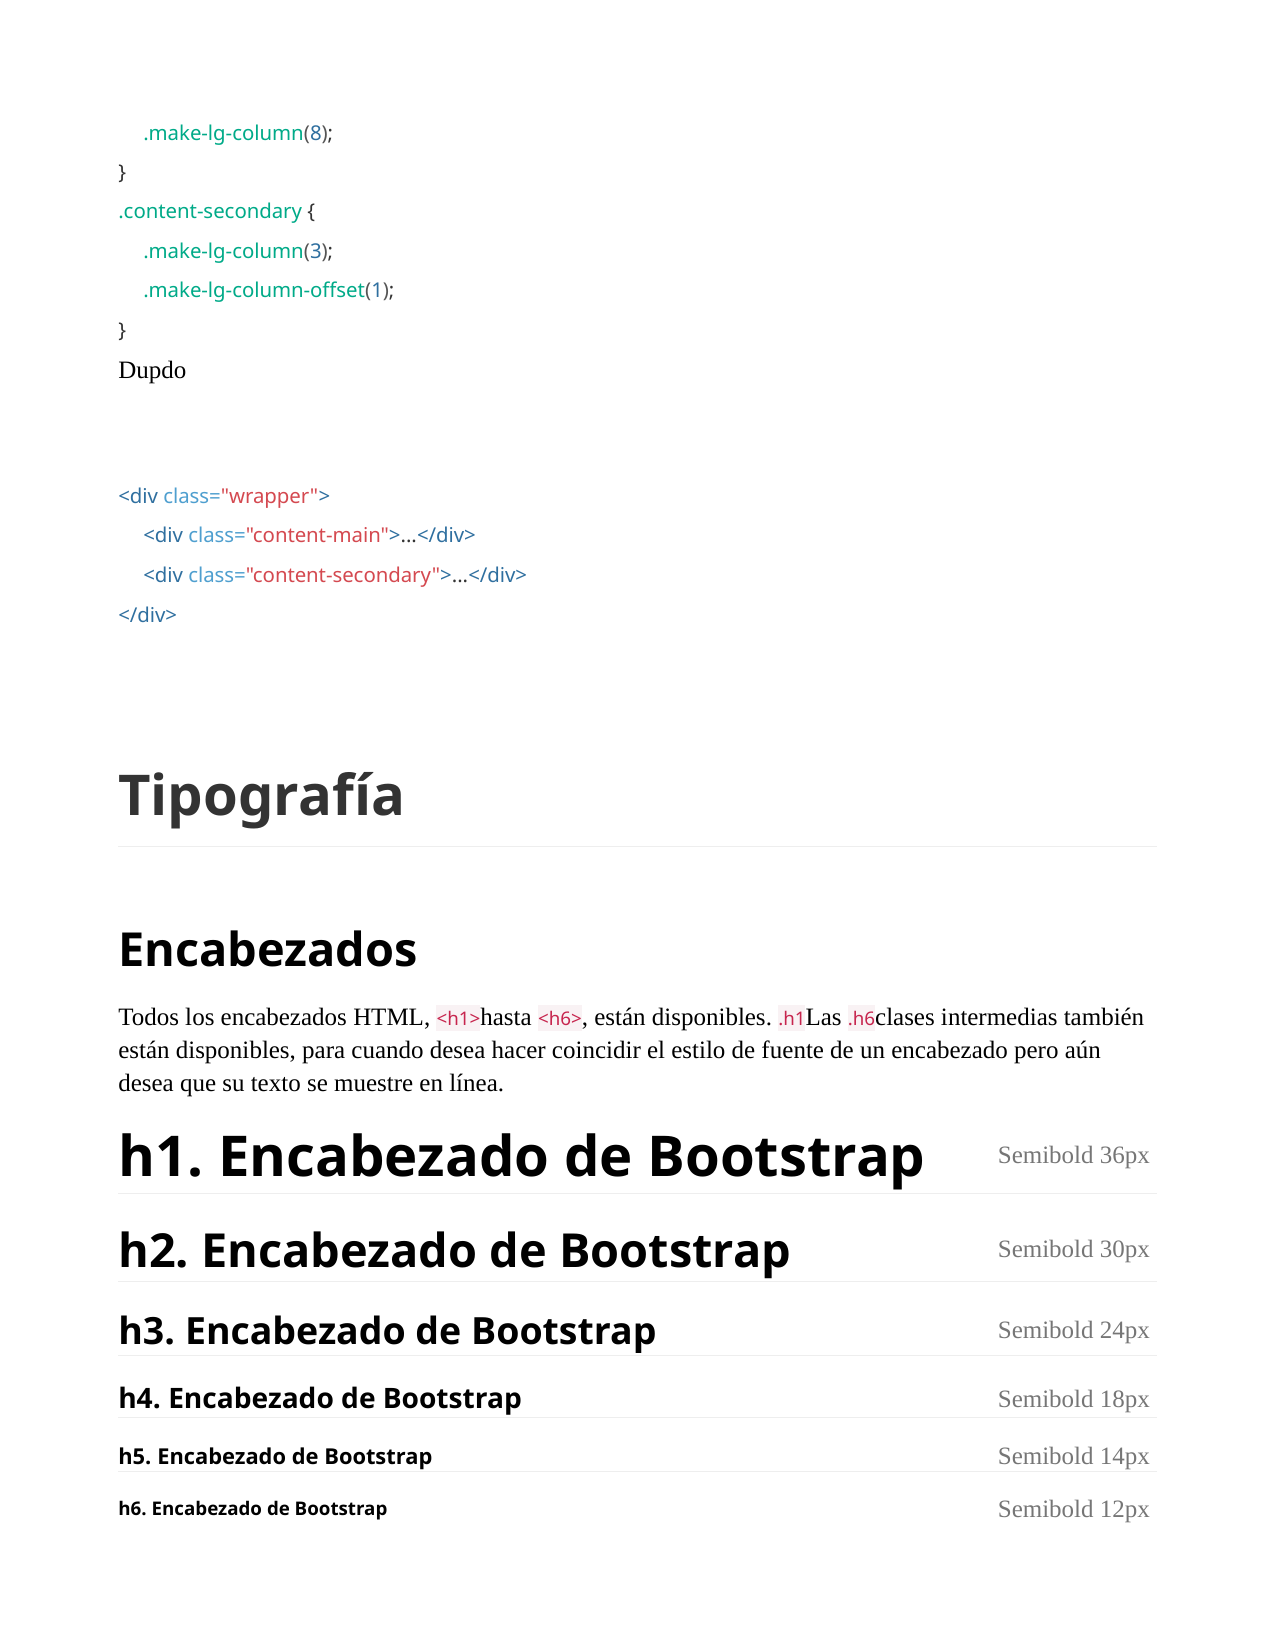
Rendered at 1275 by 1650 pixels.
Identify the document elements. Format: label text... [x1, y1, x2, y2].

table_cell h3. Encabezado de Bootstrap [118, 1282, 998, 1355]
subtitle Tipografía [118, 755, 1157, 846]
table_cell Semibold 18px [998, 1356, 1157, 1417]
table_header Semibold 36px [998, 1117, 1157, 1193]
table_cell h5. Encabezado de Bootstrap [118, 1418, 998, 1471]
text .make-lg-column(8); [118, 118, 1157, 146]
table_cell h6. Encabezado de Bootstrap [118, 1472, 998, 1523]
table_cell Semibold 24px [998, 1282, 1157, 1355]
text Todos los encabezados HTML, <h1>hasta <h6>, están disponibles. .h1Las .h6clases intermedias también están disponibles, para cuando desea hacer coincidir el estilo de fuente de un encabezado pero aún desea que su texto se muestre en línea. [118, 1002, 1157, 1097]
text .make-lg-column-offset(1); [118, 276, 1157, 304]
text <div class="content-secondary">...</div> [118, 561, 1157, 589]
table_cell Semibold 14px [998, 1418, 1157, 1471]
text } [118, 158, 1157, 186]
table_cell h2. Encabezado de Bootstrap [118, 1194, 998, 1281]
text .content-secondary { [118, 197, 1157, 225]
text .make-lg-column(3); [118, 236, 1157, 264]
table_header h1. Encabezado de Bootstrap [118, 1117, 998, 1193]
table_cell h4. Encabezado de Bootstrap [118, 1356, 998, 1417]
text <div class="content-main">...</div> [118, 521, 1157, 549]
subtitle Encabezados [118, 916, 1157, 980]
text } [118, 316, 1157, 343]
text <div class="wrapper"> [118, 482, 1157, 509]
text </div> [118, 600, 1157, 628]
table_cell Semibold 30px [998, 1194, 1157, 1281]
table_cell Semibold 12px [998, 1472, 1157, 1523]
text Dupdo [118, 355, 1157, 384]
